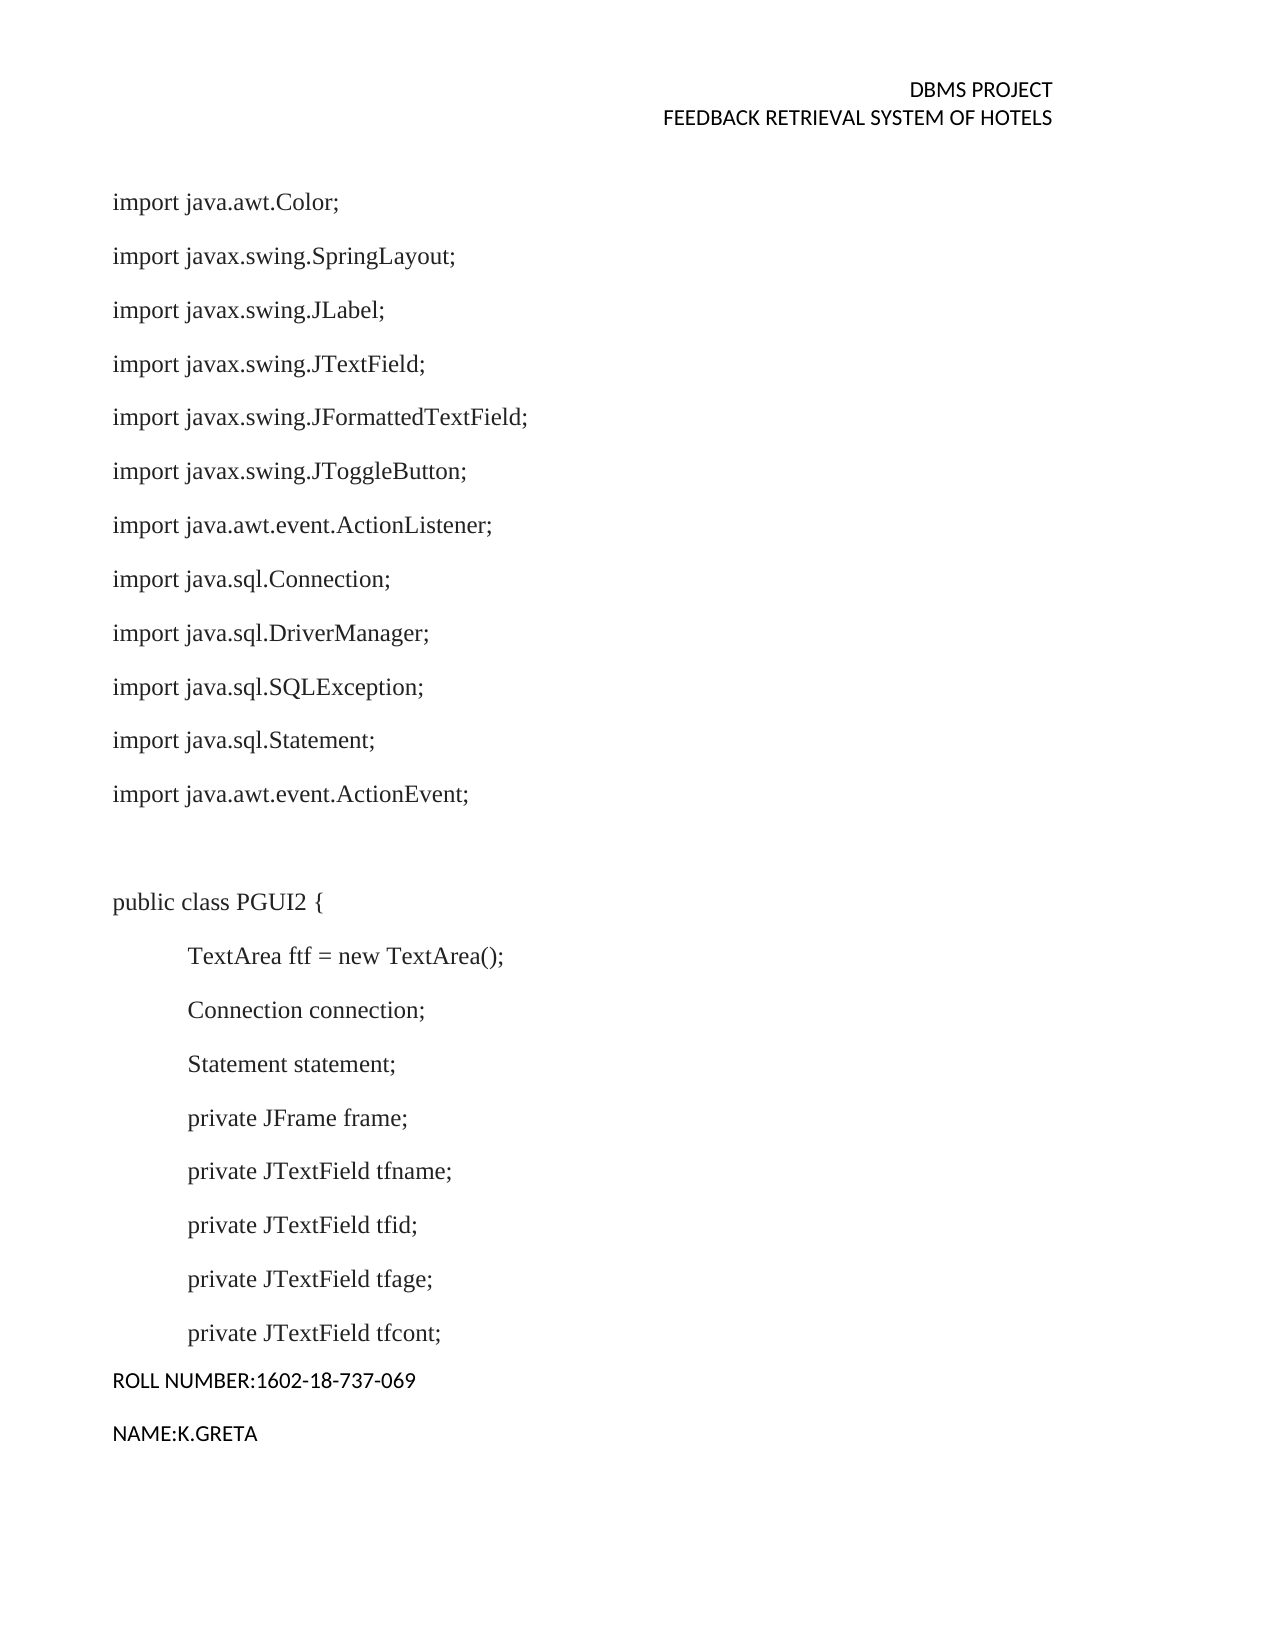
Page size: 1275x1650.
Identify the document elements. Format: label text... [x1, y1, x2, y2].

text import java.sql.Statement; [112, 726, 1162, 754]
text private JTextField tfage; [112, 1264, 1162, 1293]
text import java.awt.event.ActionEvent; [112, 779, 1162, 808]
text private JFrame frame; [112, 1103, 1162, 1131]
text import java.sql.Connection; [112, 564, 1162, 593]
text import javax.swing.JToggleButton; [112, 456, 1162, 485]
text TextArea ftf = new TextArea(); [112, 941, 1162, 970]
text import java.sql.DriverManager; [112, 618, 1162, 647]
text import javax.swing.JLabel; [112, 295, 1162, 323]
text public class PGUI2 { [112, 887, 1162, 916]
text private JTextField tfid; [112, 1210, 1162, 1239]
text private JTextField tfcont; [112, 1318, 1162, 1347]
text import javax.swing.JFormattedTextField; [112, 402, 1162, 431]
text private JTextField tfname; [112, 1156, 1162, 1185]
text import java.awt.event.ActionListener; [112, 510, 1162, 539]
text import javax.swing.JTextField; [112, 349, 1162, 377]
text Connection connection; [112, 995, 1162, 1024]
text import javax.swing.SpringLayout; [112, 241, 1162, 270]
text import java.sql.SQLException; [112, 672, 1162, 701]
text Statement statement; [112, 1049, 1162, 1077]
text import java.awt.Color; [112, 187, 1162, 216]
